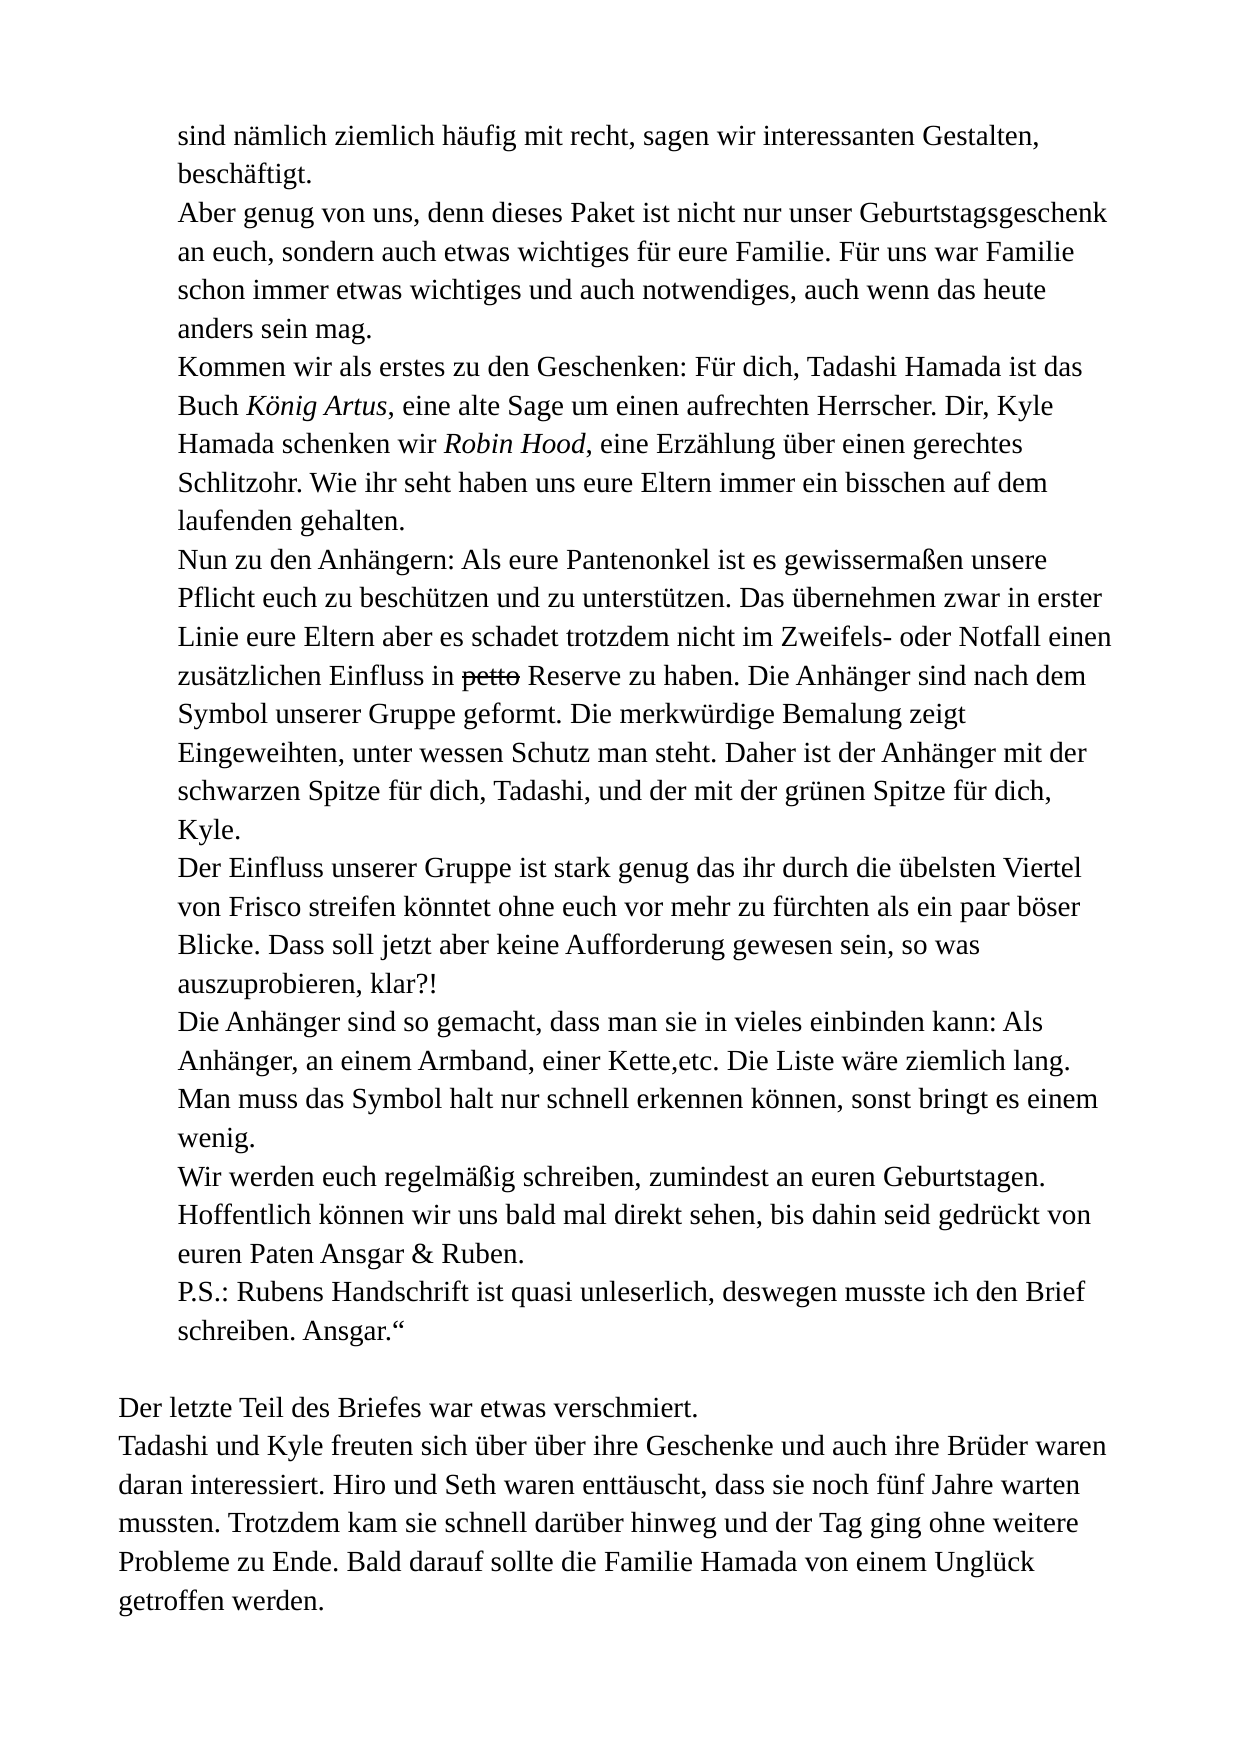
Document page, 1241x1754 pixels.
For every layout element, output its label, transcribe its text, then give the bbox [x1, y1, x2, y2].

text Tadashi und Kyle freuten sich über über ihre Geschenke und auch ihre Brüder waren daran interessiert. Hiro und Seth waren enttäuscht, dass sie noch fünf Jahre warten mussten. Trotzdem kam sie schnell darüber hinweg und der Tag ging ohne weitere Probleme zu Ende. Bald darauf sollte die Familie Hamada von einem Unglück getroffen werden. [118, 1428, 1122, 1616]
text P.S.: Rubens Handschrift ist quasi unleserlich, deswegen musste ich den Brief schreiben. Ansgar.“ [177, 1274, 1122, 1346]
text Wir werden euch regelmäßig schreiben, zumindest an euren Geburtstagen. Hoffentlich können wir uns bald mal direkt sehen, bis dahin seid gedrückt von euren Paten Ansgar & Ruben. [177, 1159, 1122, 1269]
text Der Einfluss unserer Gruppe ist stark genug das ihr durch die übelsten Viertel von Frisco streifen könntet ohne euch vor mehr zu fürchten als ein paar böser Blicke. Dass soll jetzt aber keine Aufforderung gewesen sein, so was auszuprobieren, klar?! [177, 850, 1122, 999]
text Nun zu den Anhängern: Als eure Pantenonkel ist es gewissermaßen unsere Pflicht euch zu beschützen und zu unterstützen. Das übernehmen zwar in erster Linie eure Eltern aber es schadet trotzdem nicht im Zweifels- oder Notfall einen zusätzlichen Einfluss in petto Reserve zu haben. Die Anhänger sind nach dem Symbol unserer Gruppe geformt. Die merkwürdige Bemalung zeigt Eingeweihten, unter wessen Schutz man steht. Daher ist der Anhänger mit der schwarzen Spitze für dich, Tadashi, und der mit der grünen Spitze für dich, Kyle. [177, 542, 1122, 845]
text Die Anhänger sind so gemacht, dass man sie in vieles einbinden kann: Als Anhänger, an einem Armband, einer Kette,etc. Die Liste wäre ziemlich lang. Man muss das Symbol halt nur schnell erkennen können, sonst bringt es einem wenig. [177, 1004, 1122, 1154]
text Kommen wir als erstes zu den Geschenken: Für dich, Tadashi Hamada ist das Buch König Artus, eine alte Sage um einen aufrechten Herrscher. Dir, Kyle Hamada schenken wir Robin Hood, eine Erzählung über einen gerechtes Schlitzohr. Wie ihr seht haben uns eure Eltern immer ein bisschen auf dem laufenden gehalten. [177, 349, 1122, 537]
text Aber genug von uns, denn dieses Paket ist nicht nur unser Geburtstagsgeschenk an euch, sondern auch etwas wichtiges für eure Familie. Für uns war Familie schon immer etwas wichtiges und auch notwendiges, auch wenn das heute anders sein mag. [177, 195, 1122, 344]
text sind nämlich ziemlich häufig mit recht, sagen wir interessanten Gestalten, beschäftigt. [177, 118, 1122, 190]
text Der letzte Teil des Briefes war etwas verschmiert. [118, 1390, 1122, 1423]
